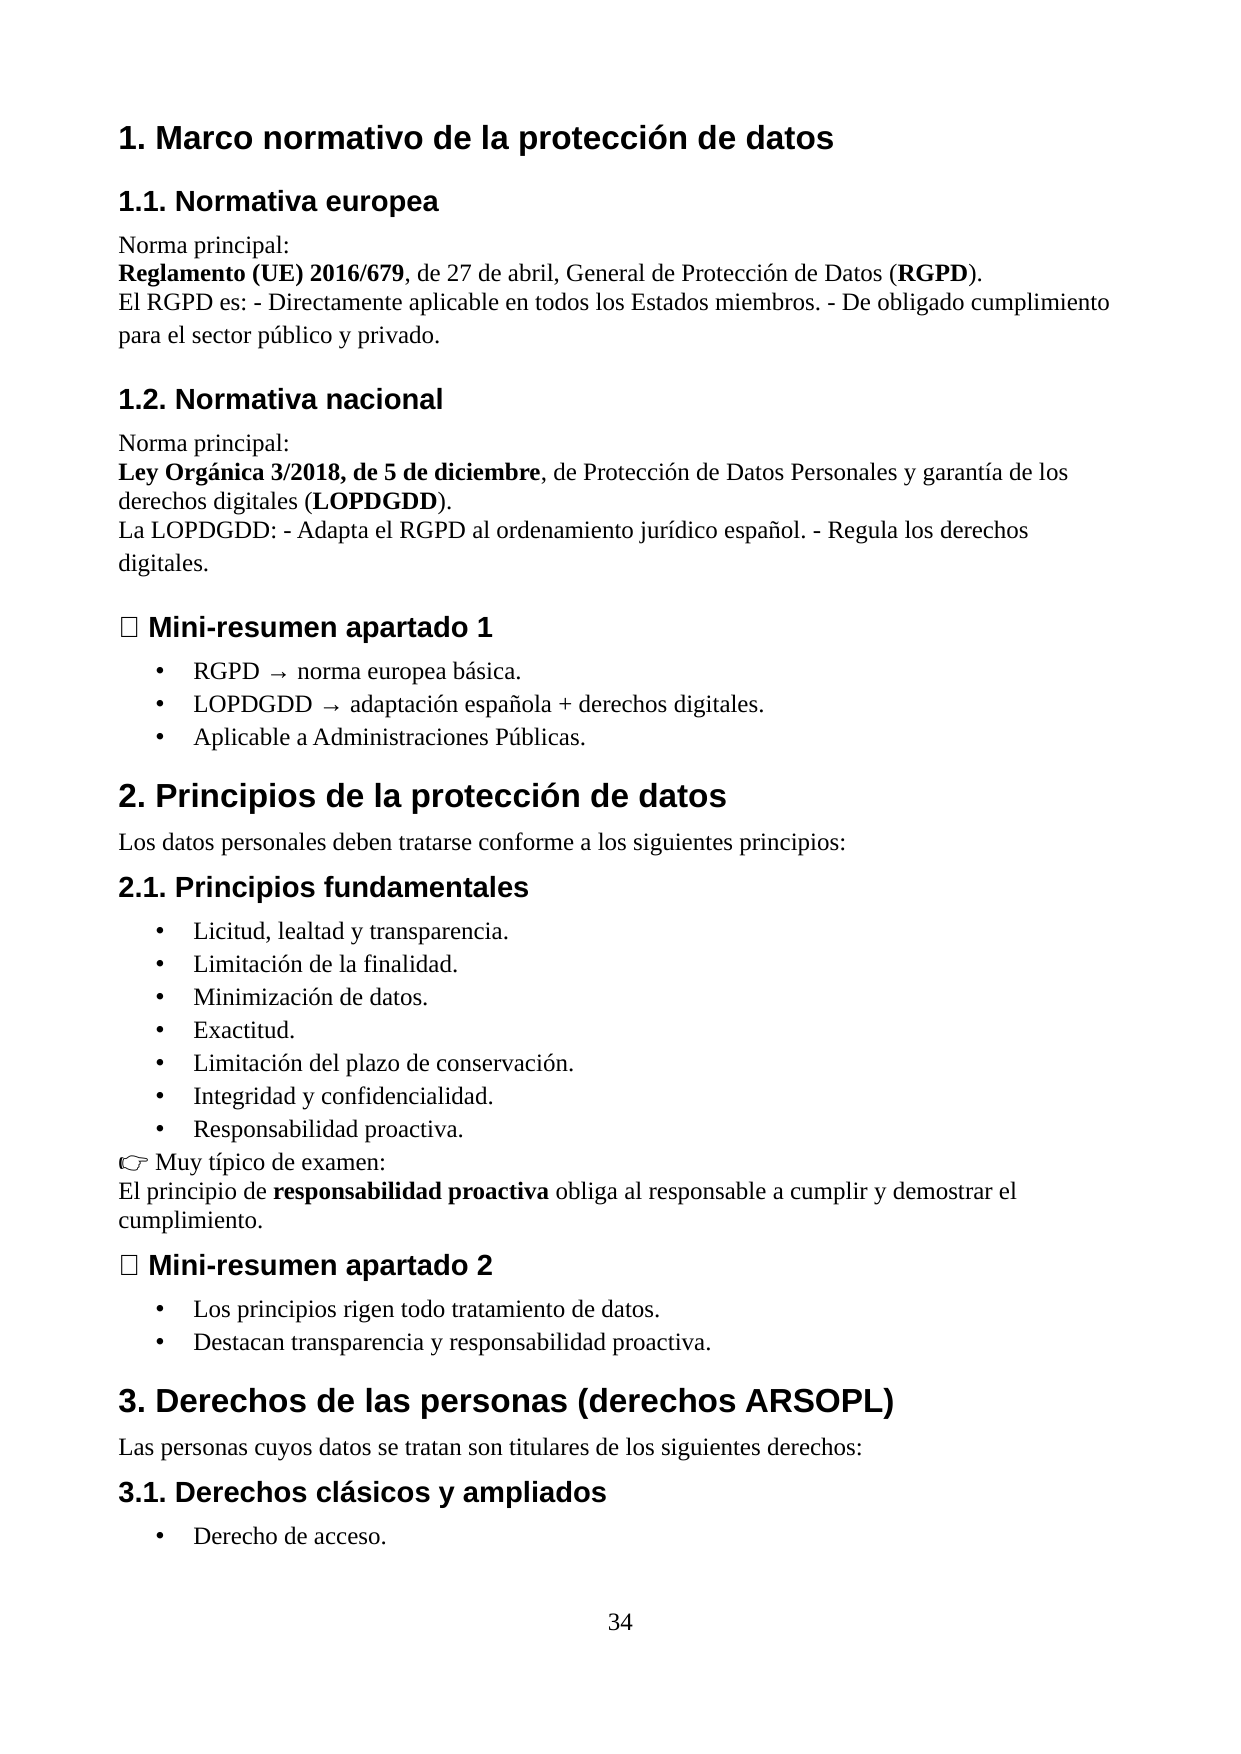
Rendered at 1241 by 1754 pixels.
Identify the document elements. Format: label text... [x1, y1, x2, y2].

subtitle 🧠 Mini-resumen apartado 2 [118, 1248, 1122, 1282]
list RGPD → norma europea básica. [156, 656, 1122, 685]
subtitle 3.1. Derechos clásicos y ampliados [118, 1475, 1122, 1509]
list Licitud, lealtad y transparencia. [156, 916, 1122, 945]
list Responsabilidad proactiva. [156, 1114, 1122, 1143]
list Aplicable a Administraciones Públicas. [156, 722, 1122, 751]
subtitle 1.2. Normativa nacional [118, 382, 1122, 416]
list Los principios rigen todo tratamiento de datos. [156, 1294, 1122, 1323]
list Derecho de acceso. [156, 1521, 1122, 1550]
text 👉 Muy típico de examen: El principio de responsabilidad proactiva obliga al responsable a cumplir y demostrar el cumplimiento. [118, 1147, 1122, 1233]
text Los datos personales deben tratarse conforme a los siguientes principios: [118, 827, 1122, 856]
subtitle 2.1. Principios fundamentales [118, 870, 1122, 904]
list Limitación del plazo de conservación. [156, 1048, 1122, 1077]
subtitle 1.1. Normativa europea [118, 184, 1122, 217]
list Minimización de datos. [156, 982, 1122, 1011]
list Destacan transparencia y responsabilidad proactiva. [156, 1327, 1122, 1356]
subtitle 3. Derechos de las personas (derechos ARSOPL) [118, 1381, 1122, 1419]
text Norma principal: Reglamento (UE) 2016/679, de 27 de abril, General de Protección de Datos (RGPD). [118, 230, 1122, 287]
list Limitación de la finalidad. [156, 949, 1122, 978]
text La LOPDGDD: - Adapta el RGPD al ordenamiento jurídico español. - Regula los derechos digitales. [118, 515, 1122, 576]
text El RGPD es: - Directamente aplicable en todos los Estados miembros. - De obligado cumplimiento para el sector público y privado. [118, 287, 1122, 349]
text Las personas cuyos datos se tratan son titulares de los siguientes derechos: [118, 1432, 1122, 1461]
list Integridad y confidencialidad. [156, 1081, 1122, 1110]
list LOPDGDD → adaptación española + derechos digitales. [156, 689, 1122, 718]
subtitle 1. Marco normativo de la protección de datos [118, 118, 1122, 157]
list Exactitud. [156, 1015, 1122, 1044]
subtitle 🧠 Mini-resumen apartado 1 [118, 610, 1122, 643]
subtitle 2. Principios de la protección de datos [118, 776, 1122, 814]
text Norma principal: Ley Orgánica 3/2018, de 5 de diciembre, de Protección de Datos Personales y garantía de los derechos digitales (LOPDGDD). [118, 428, 1122, 515]
